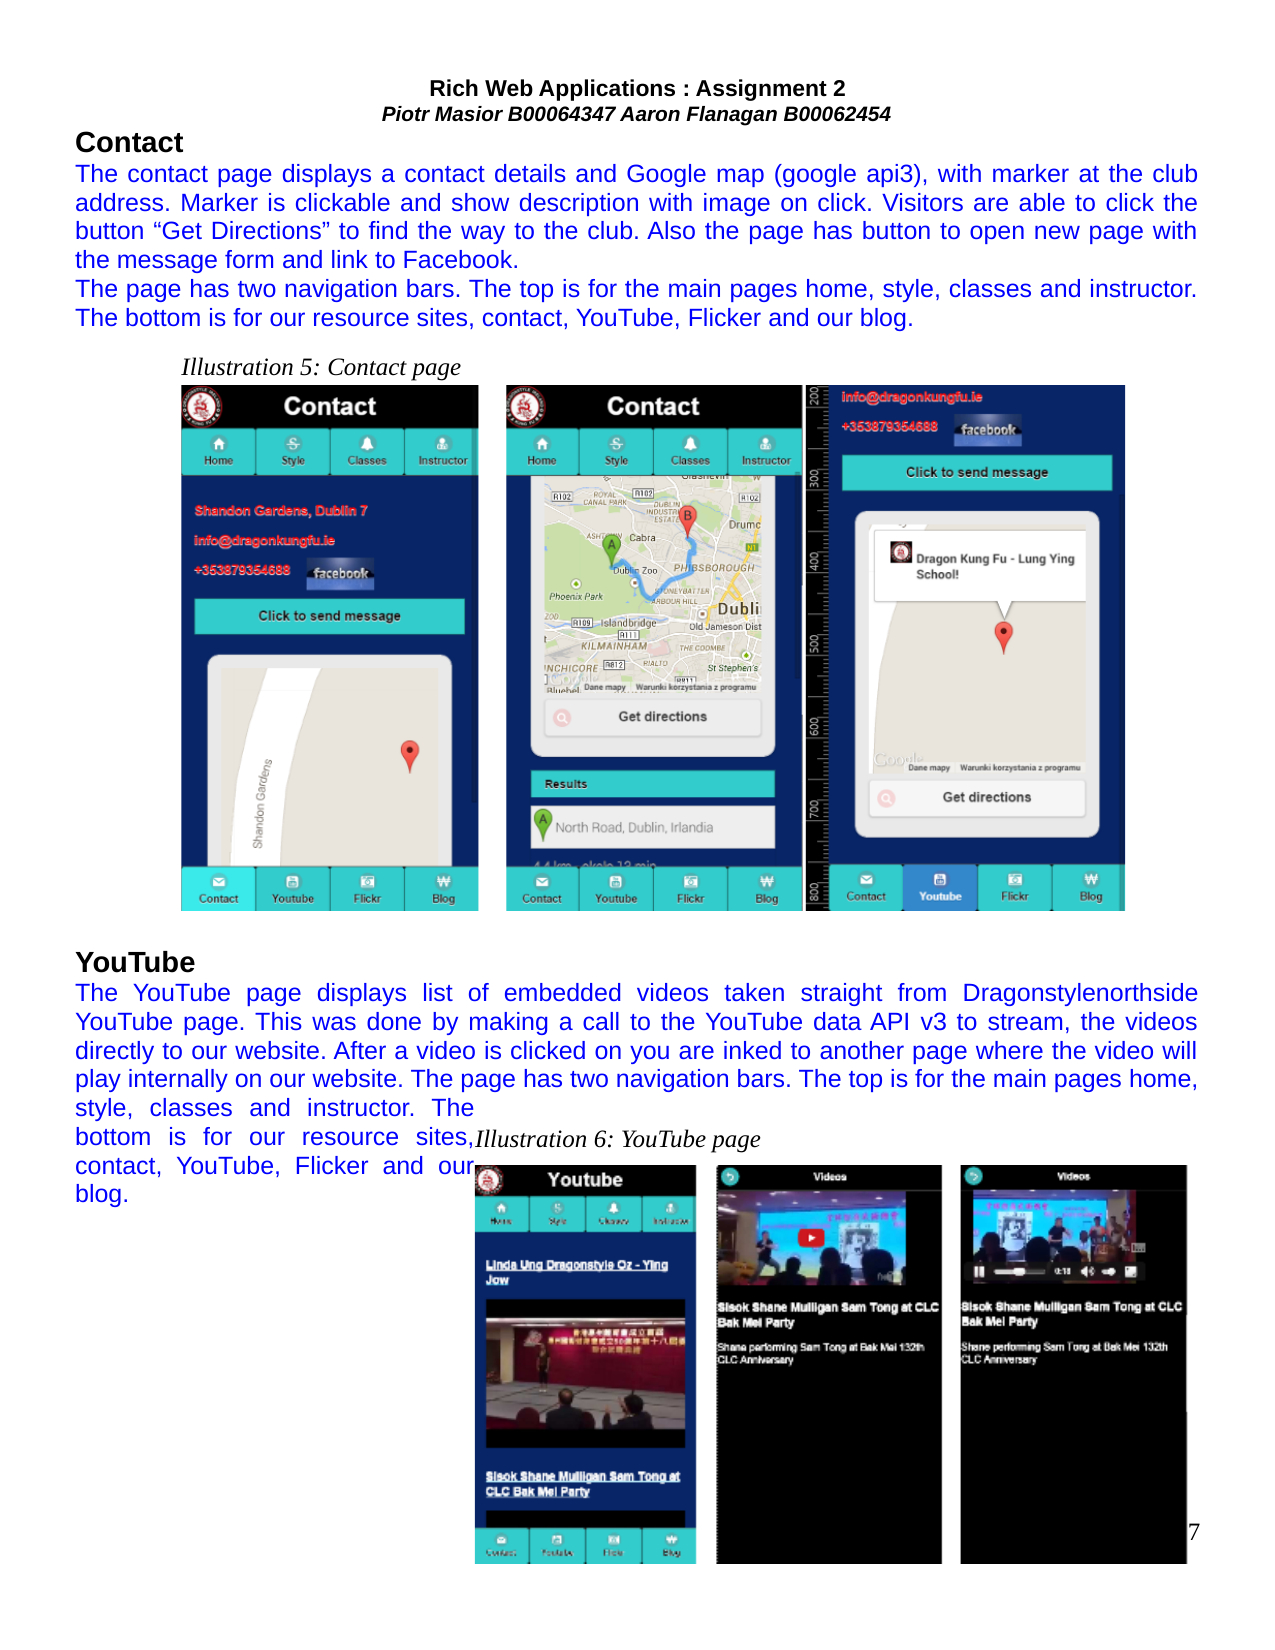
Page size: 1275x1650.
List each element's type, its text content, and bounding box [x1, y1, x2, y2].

text The YouTube page displays list of embedded videos taken straight from Dragonstylenorthside YouTube page. This was done by making a call to the YouTube data API v3 to stream, the videos directly to our website. After a video is clicked on you are inked to another page where the video will play internally on our website. The page has two navigation bars. The top is for the main pages home, style, classes and instructor. The bottom is for our resource sites, contact, YouTube, Flicker and our blog. [75, 978, 1200, 1208]
text Illustration 5: Contact page [181, 352, 1125, 381]
picture [474, 1165, 1188, 1564]
text Contact [75, 125, 1200, 159]
text YouTube [75, 944, 1200, 978]
text Illustration 6: YouTube page [475, 1124, 1187, 1152]
text The contact page displays a contact details and Google map (google api3), with marker at the club address. Marker is clickable and show description with image on click. Visitors are able to click the button “Get Directions” to find the way to the club. Also the page has button to open new page with the message form and link to Facebook. [75, 159, 1200, 274]
text The page has two navigation bars. The top is for the main pages home, style, classes and instructor. The bottom is for our resource sites, contact, YouTube, Flicker and our blog. [75, 274, 1200, 331]
picture [181, 385, 1125, 911]
